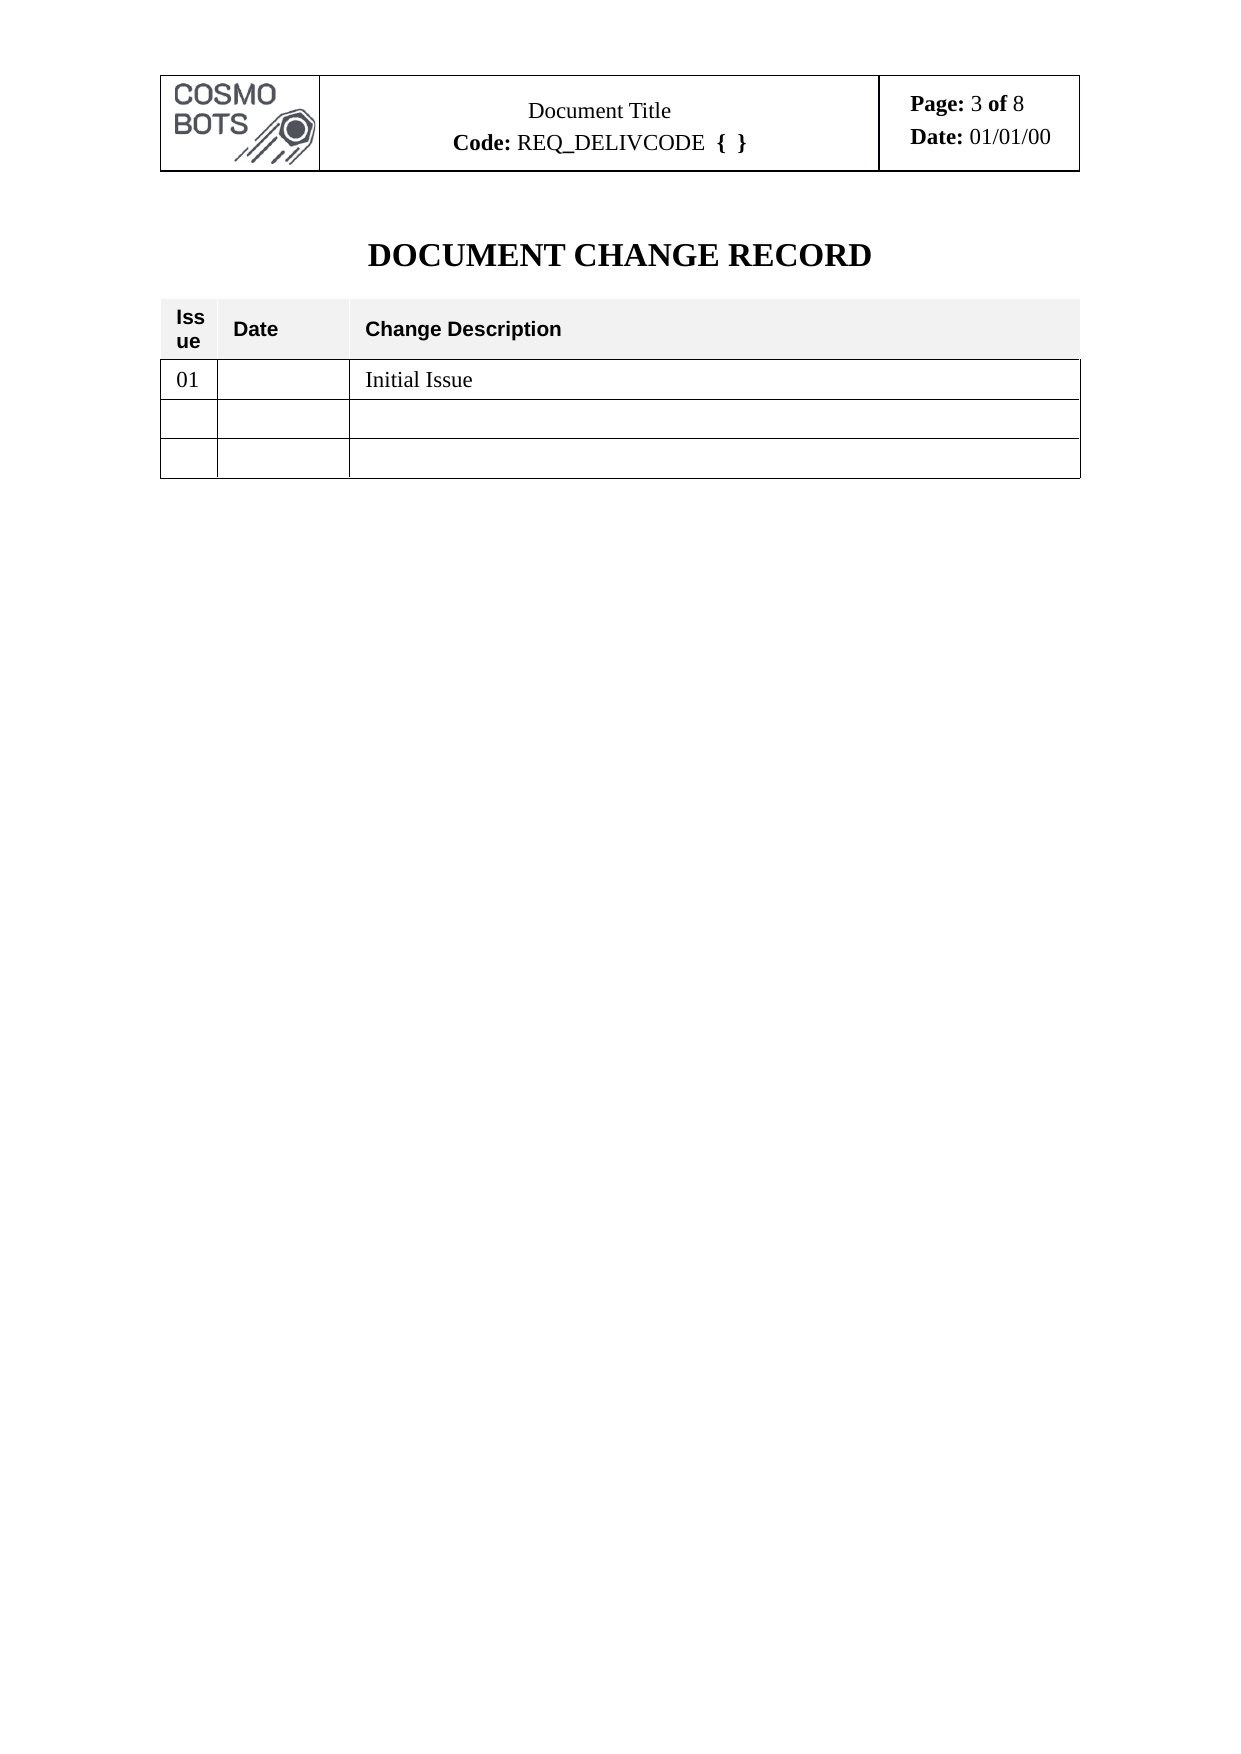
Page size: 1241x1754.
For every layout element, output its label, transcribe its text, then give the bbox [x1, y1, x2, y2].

table_header Date [218, 299, 349, 359]
text DOCUMENT CHANGE RECORD [161, 236, 1080, 274]
table_cell [218, 439, 349, 477]
table_cell [350, 399, 1080, 438]
table_header Change Description [350, 299, 1080, 359]
table_cell [350, 438, 1080, 477]
table_cell Initial Issue [350, 359, 1080, 399]
picture [175, 83, 316, 165]
table_cell [218, 360, 349, 399]
table_cell [218, 400, 349, 438]
table_cell 01 [161, 360, 217, 399]
table_header Issue [161, 299, 217, 359]
table_cell [161, 439, 217, 477]
table_cell [161, 400, 217, 438]
